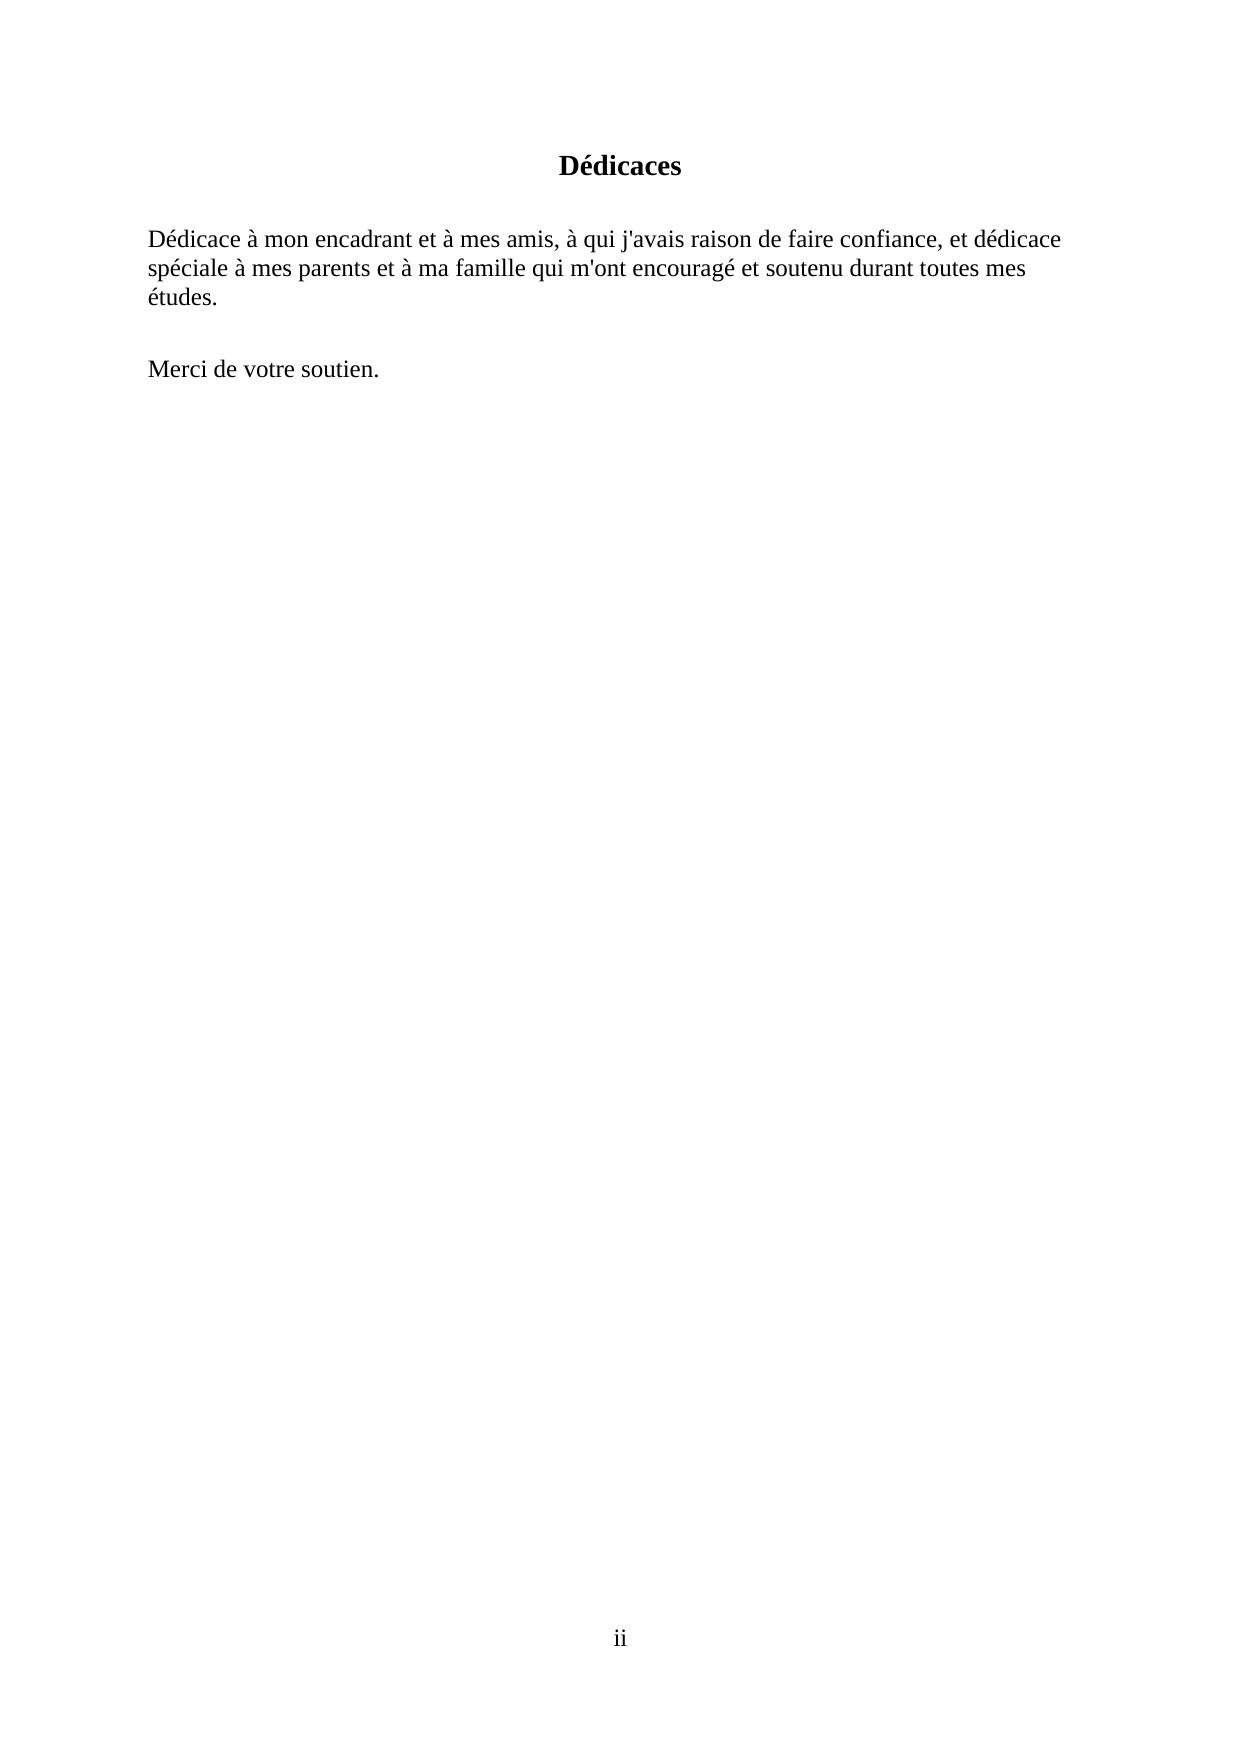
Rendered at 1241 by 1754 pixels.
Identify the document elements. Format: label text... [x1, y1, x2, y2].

subtitle Dédicaces [148, 148, 1093, 181]
text Merci de votre soutien. [148, 354, 1093, 382]
text Dédicace à mon encadrant et à mes amis, à qui j'avais raison de faire confiance, et dédicace spéciale à mes parents et à ma famille qui m'ont encouragé et soutenu durant toutes mes études. [148, 224, 1093, 311]
